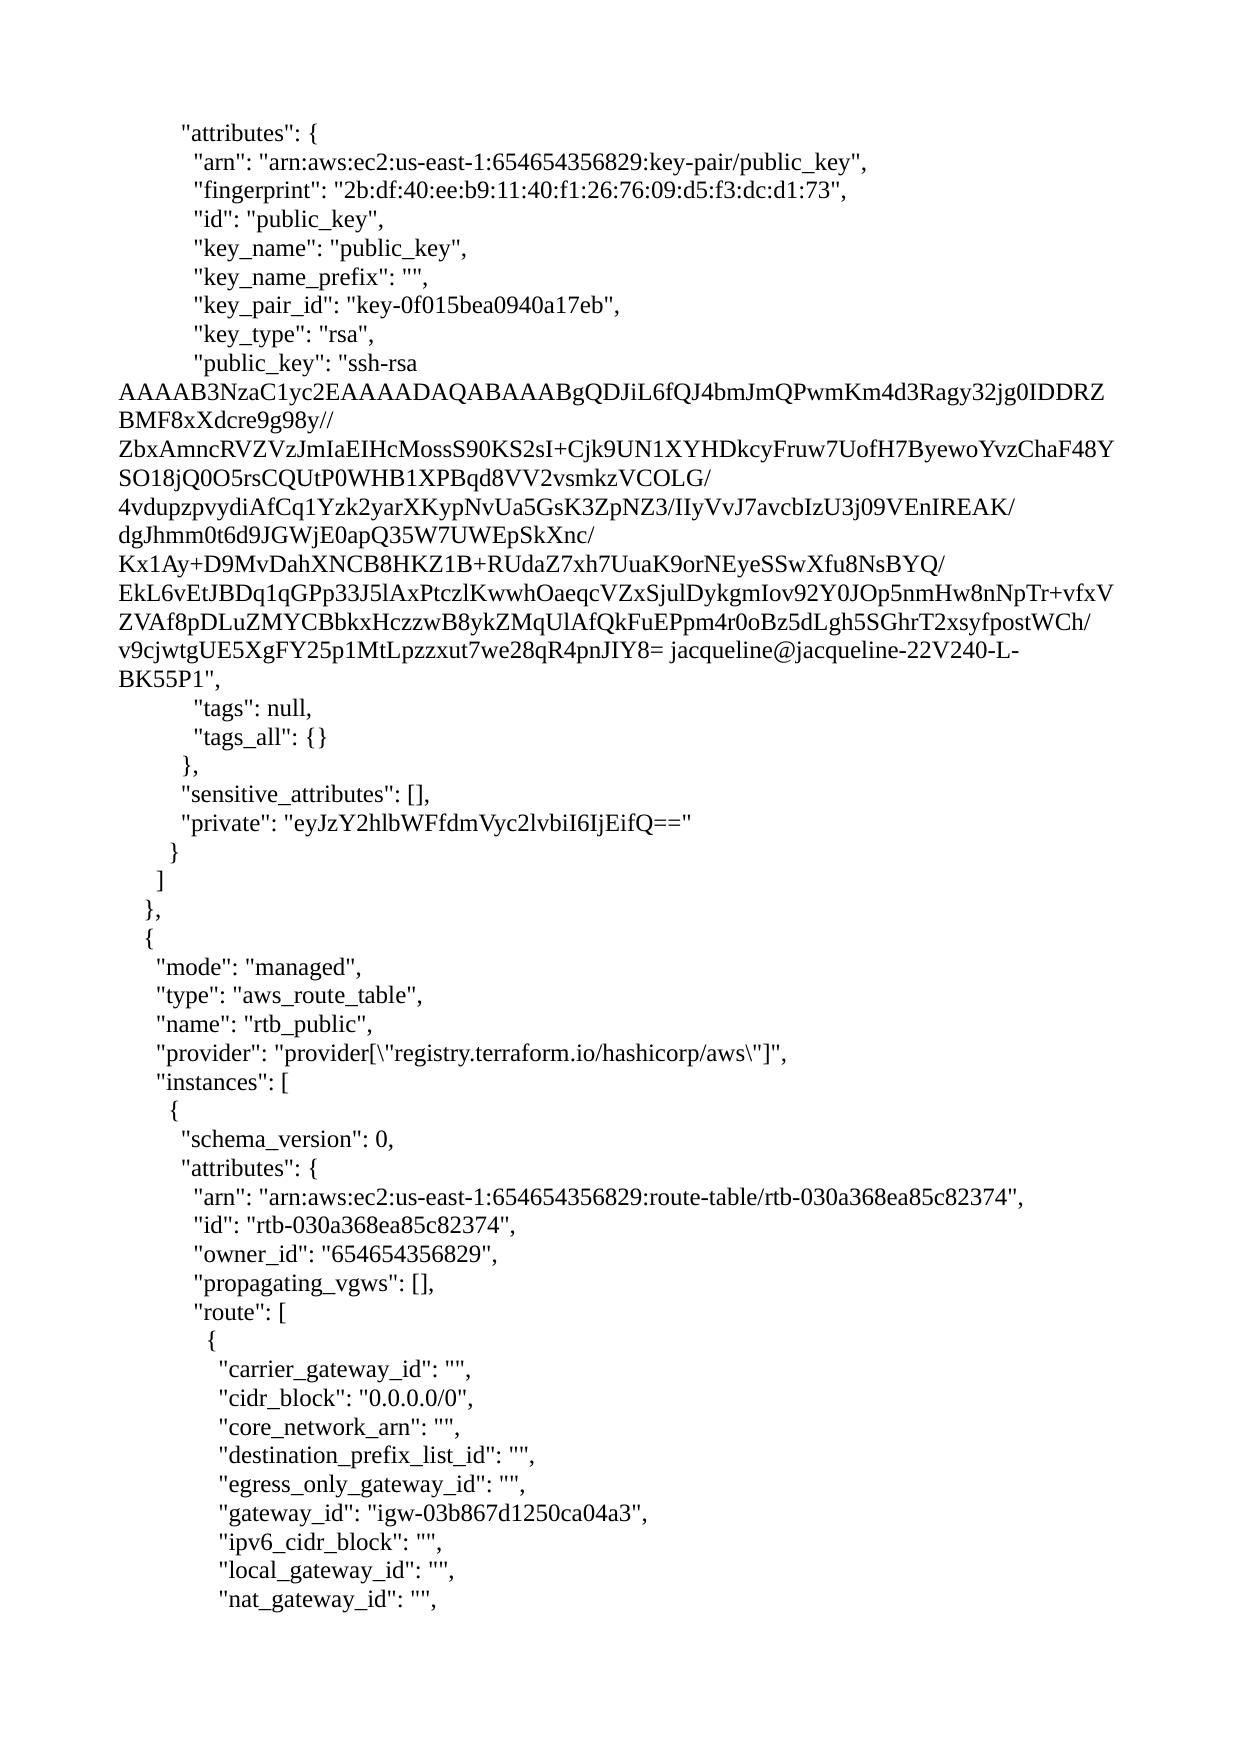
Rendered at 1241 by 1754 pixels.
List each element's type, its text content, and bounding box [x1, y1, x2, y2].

text { [118, 1326, 1122, 1354]
text "core_network_arn": "", [118, 1412, 1122, 1441]
text "gateway_id": "igw-03b867d1250ca04a3", [118, 1498, 1122, 1527]
text "propagating_vgws": [], [118, 1268, 1122, 1297]
text "sensitive_attributes": [], [118, 779, 1122, 808]
text "arn": "arn:aws:ec2:us-east-1:654654356829:key-pair/public_key", [118, 147, 1122, 176]
text "tags": null, [118, 693, 1122, 722]
text "key_type": "rsa", [118, 319, 1122, 348]
text "owner_id": "654654356829", [118, 1239, 1122, 1268]
text "egress_only_gateway_id": "", [118, 1469, 1122, 1498]
text "name": "rtb_public", [118, 1009, 1122, 1038]
text "nat_gateway_id": "", [118, 1584, 1122, 1613]
text "instances": [ [118, 1067, 1122, 1096]
text "key_name_prefix": "", [118, 262, 1122, 291]
text "id": "public_key", [118, 204, 1122, 233]
text "public_key": "ssh-rsa AAAAB3NzaC1yc2EAAAADAQABAAABgQDJiL6fQJ4bmJmQPwmKm4d3Ragy32jg0IDDRZBMF8xXdcre9g98y//ZbxAmncRVZVzJmIaEIHcMossS90KS2sI+Cjk9UN1XYHDkcyFruw7UofH7ByewoYvzChaF48YSO18jQ0O5rsCQUtP0WHB1XPBqd8VV2vsmkzVCOLG/4vdupzpvydiAfCq1Yzk2yarXKypNvUa5GsK3ZpNZ3/IIyVvJ7avcbIzU3j09VEnIREAK/dgJhmm0t6d9JGWjE0apQ35W7UWEpSkXnc/Kx1Ay+D9MvDahXNCB8HKZ1B+RUdaZ7xh7UuaK9orNEyeSSwXfu8NsBYQ/EkL6vEtJBDq1qGPp33J5lAxPtczlKwwhOaeqcVZxSjulDykgmIov92Y0JOp5nmHw8nNpTr+vfxVZVAf8pDLuZMYCBbkxHczzwB8ykZMqUlAfQkFuEPpm4r0oBz5dLgh5SGhrT2xsyfpostWCh/v9cjwtgUE5XgFY25p1MtLpzzxut7we28qR4pnJIY8= jacqueline@jacqueline-22V240-L-BK55P1", [118, 348, 1122, 693]
text "carrier_gateway_id": "", [118, 1354, 1122, 1383]
text "mode": "managed", [118, 952, 1122, 981]
text "cidr_block": "0.0.0.0/0", [118, 1383, 1122, 1412]
text "private": "eyJzY2hlbWFfdmVyc2lvbiI6IjEifQ==" [118, 808, 1122, 837]
text "ipv6_cidr_block": "", [118, 1527, 1122, 1556]
text } [118, 837, 1122, 866]
text "arn": "arn:aws:ec2:us-east-1:654654356829:route-table/rtb-030a368ea85c82374", [118, 1182, 1122, 1211]
text "destination_prefix_list_id": "", [118, 1441, 1122, 1469]
text { [118, 923, 1122, 952]
text "type": "aws_route_table", [118, 981, 1122, 1009]
text "fingerprint": "2b:df:40:ee:b9:11:40:f1:26:76:09:d5:f3:dc:d1:73", [118, 176, 1122, 204]
text "tags_all": {} [118, 722, 1122, 751]
text "provider": "provider[\"registry.terraform.io/hashicorp/aws\"]", [118, 1038, 1122, 1067]
text "local_gateway_id": "", [118, 1556, 1122, 1584]
text }, [118, 894, 1122, 923]
text "attributes": { [118, 1153, 1122, 1182]
text "key_pair_id": "key-0f015bea0940a17eb", [118, 291, 1122, 319]
text "schema_version": 0, [118, 1124, 1122, 1153]
text "attributes": { [118, 118, 1122, 147]
text }, [118, 751, 1122, 779]
text "key_name": "public_key", [118, 233, 1122, 262]
text "route": [ [118, 1297, 1122, 1326]
text { [118, 1096, 1122, 1124]
text ] [118, 866, 1122, 894]
text "id": "rtb-030a368ea85c82374", [118, 1211, 1122, 1239]
